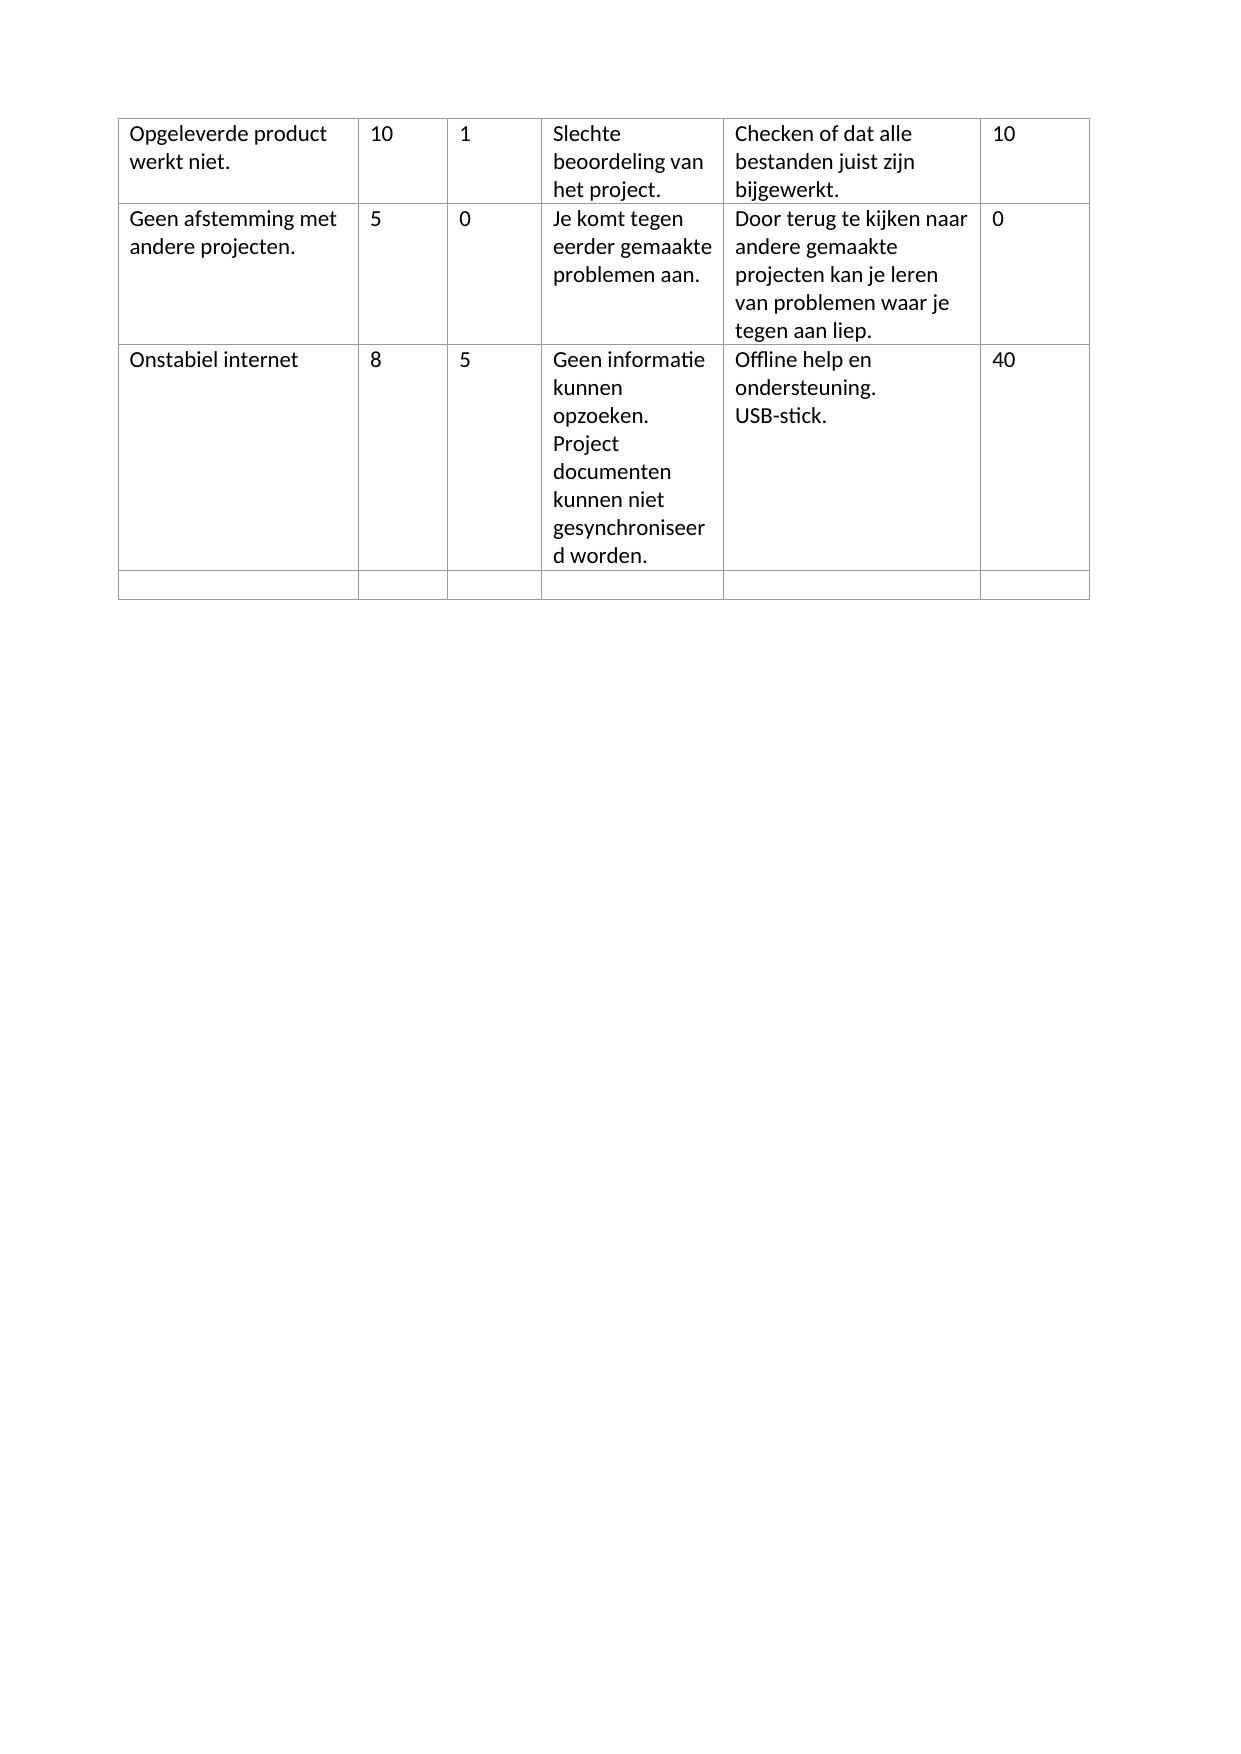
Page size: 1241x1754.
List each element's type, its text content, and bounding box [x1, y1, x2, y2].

table_cell 8 [359, 345, 447, 569]
table_cell Door terug te kijken naar andere gemaakte projecten kan je leren van problemen waar je tegen aan liep. [724, 204, 980, 344]
table_cell 10 [359, 119, 447, 203]
table_cell [119, 571, 358, 599]
table_cell Geen informatie kunnen opzoeken. Project documenten kunnen niet gesynchroniseerd worden. [542, 345, 723, 569]
table_cell Geen afstemming met andere projecten. [119, 204, 358, 344]
table_cell Slechte beoordeling van het project. [542, 119, 723, 203]
table_cell 5 [448, 345, 541, 569]
table_cell Onstabiel internet [119, 345, 358, 569]
table_cell Opgeleverde product werkt niet. [119, 119, 358, 203]
table_cell Je komt tegen eerder gemaakte problemen aan. [542, 204, 723, 344]
table_cell [359, 571, 447, 599]
table_cell 40 [981, 345, 1089, 569]
table_cell Checken of dat alle bestanden juist zijn bijgewerkt. [724, 119, 980, 203]
table_cell [981, 571, 1089, 599]
table_cell 0 [448, 204, 541, 344]
table_cell Offline help en ondersteuning. USB-stick. [724, 345, 980, 569]
table_cell 0 [981, 204, 1089, 344]
table_cell [448, 571, 541, 599]
table_cell [724, 571, 980, 599]
table_cell 10 [981, 119, 1089, 203]
table_cell [542, 571, 723, 599]
table_cell 5 [359, 204, 447, 344]
table_cell 1 [448, 119, 541, 203]
